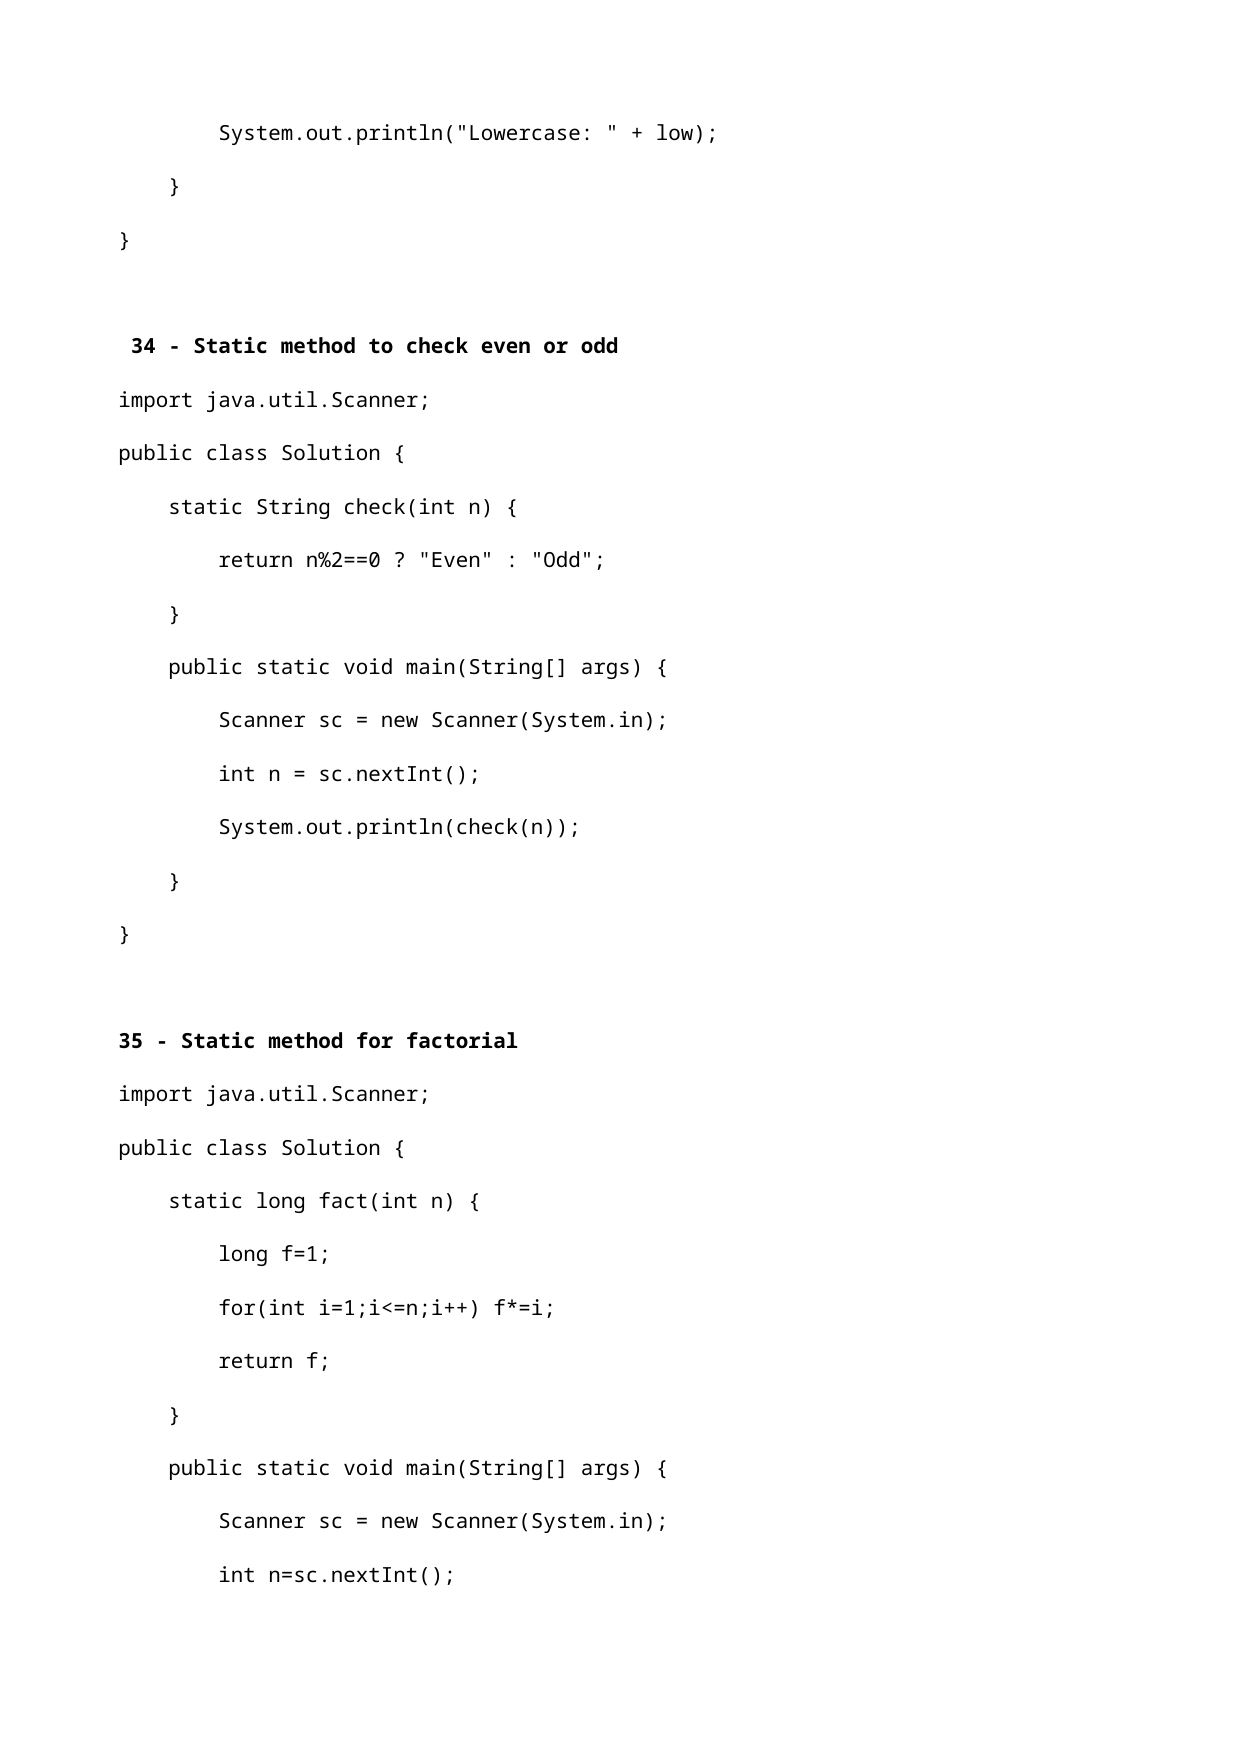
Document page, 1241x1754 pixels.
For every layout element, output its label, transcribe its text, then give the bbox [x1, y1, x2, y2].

text import java.util.Scanner; [118, 385, 1122, 413]
text static String check(int n) { [118, 492, 1122, 520]
text long f=1; [118, 1239, 1122, 1268]
text public static void main(String[] args) { [118, 1453, 1122, 1482]
text int n = sc.nextInt(); [118, 759, 1122, 787]
text public class Solution { [118, 1133, 1122, 1161]
text } [118, 919, 1122, 948]
text } [118, 1400, 1122, 1428]
text System.out.println(check(n)); [118, 812, 1122, 841]
text } [118, 225, 1122, 253]
text int n=sc.nextInt(); [118, 1560, 1122, 1588]
text for(int i=1;i<=n;i++) f*=i; [118, 1293, 1122, 1321]
text 34 - Static method to check even or odd [118, 331, 1122, 360]
text 35 - Static method for factorial [118, 1026, 1122, 1054]
text public class Solution { [118, 438, 1122, 467]
text import java.util.Scanner; [118, 1079, 1122, 1108]
text } [118, 599, 1122, 627]
text } [118, 866, 1122, 894]
text return f; [118, 1346, 1122, 1375]
text return n%2==0 ? "Even" : "Odd"; [118, 545, 1122, 574]
text } [118, 172, 1122, 200]
text Scanner sc = new Scanner(System.in); [118, 706, 1122, 734]
text System.out.println("Lowercase: " + low); [118, 118, 1122, 147]
text static long fact(int n) { [118, 1186, 1122, 1214]
text Scanner sc = new Scanner(System.in); [118, 1507, 1122, 1535]
text public static void main(String[] args) { [118, 652, 1122, 681]
